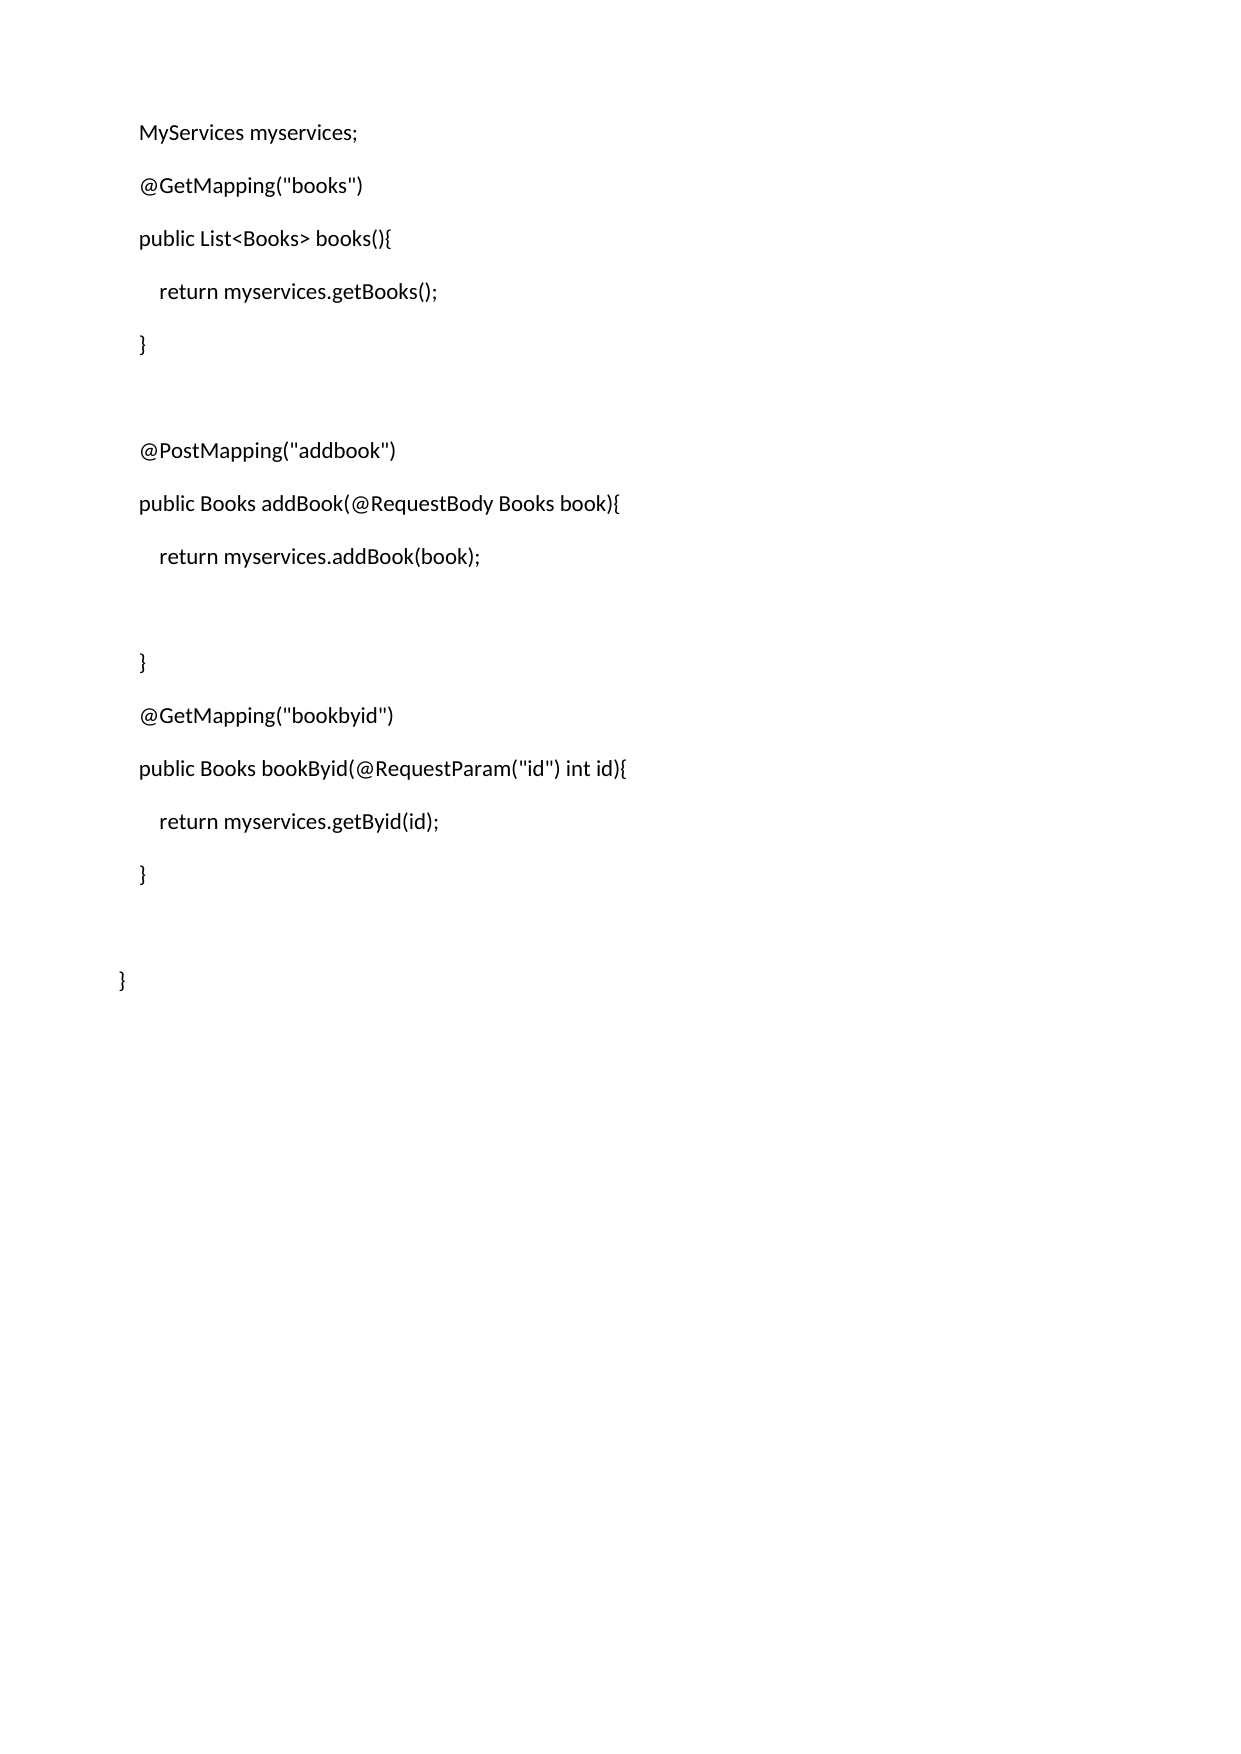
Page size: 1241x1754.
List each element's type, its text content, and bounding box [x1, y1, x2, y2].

text @GetMapping("books") [118, 171, 1122, 199]
text return myservices.getBooks(); [118, 277, 1122, 305]
text }​​​​​​ [118, 648, 1122, 676]
text public Books bookByid(@RequestParam("id") int id){​​​​​​ [118, 754, 1122, 782]
text }​​​​​​ [118, 966, 1122, 994]
text public Books addBook(@RequestBody Books book){​​​​​​ [118, 489, 1122, 517]
text MyServices myservices; [118, 118, 1122, 146]
text return myservices.getByid(id); [118, 807, 1122, 835]
text return myservices.addBook(book); [118, 542, 1122, 570]
text @GetMapping("bookbyid") [118, 701, 1122, 729]
text }​​​​​​ [118, 330, 1122, 358]
text public List<Books> books(){​​​​​​ [118, 224, 1122, 252]
text @PostMapping("addbook") [118, 436, 1122, 464]
text }​​​​​​ [118, 860, 1122, 888]
